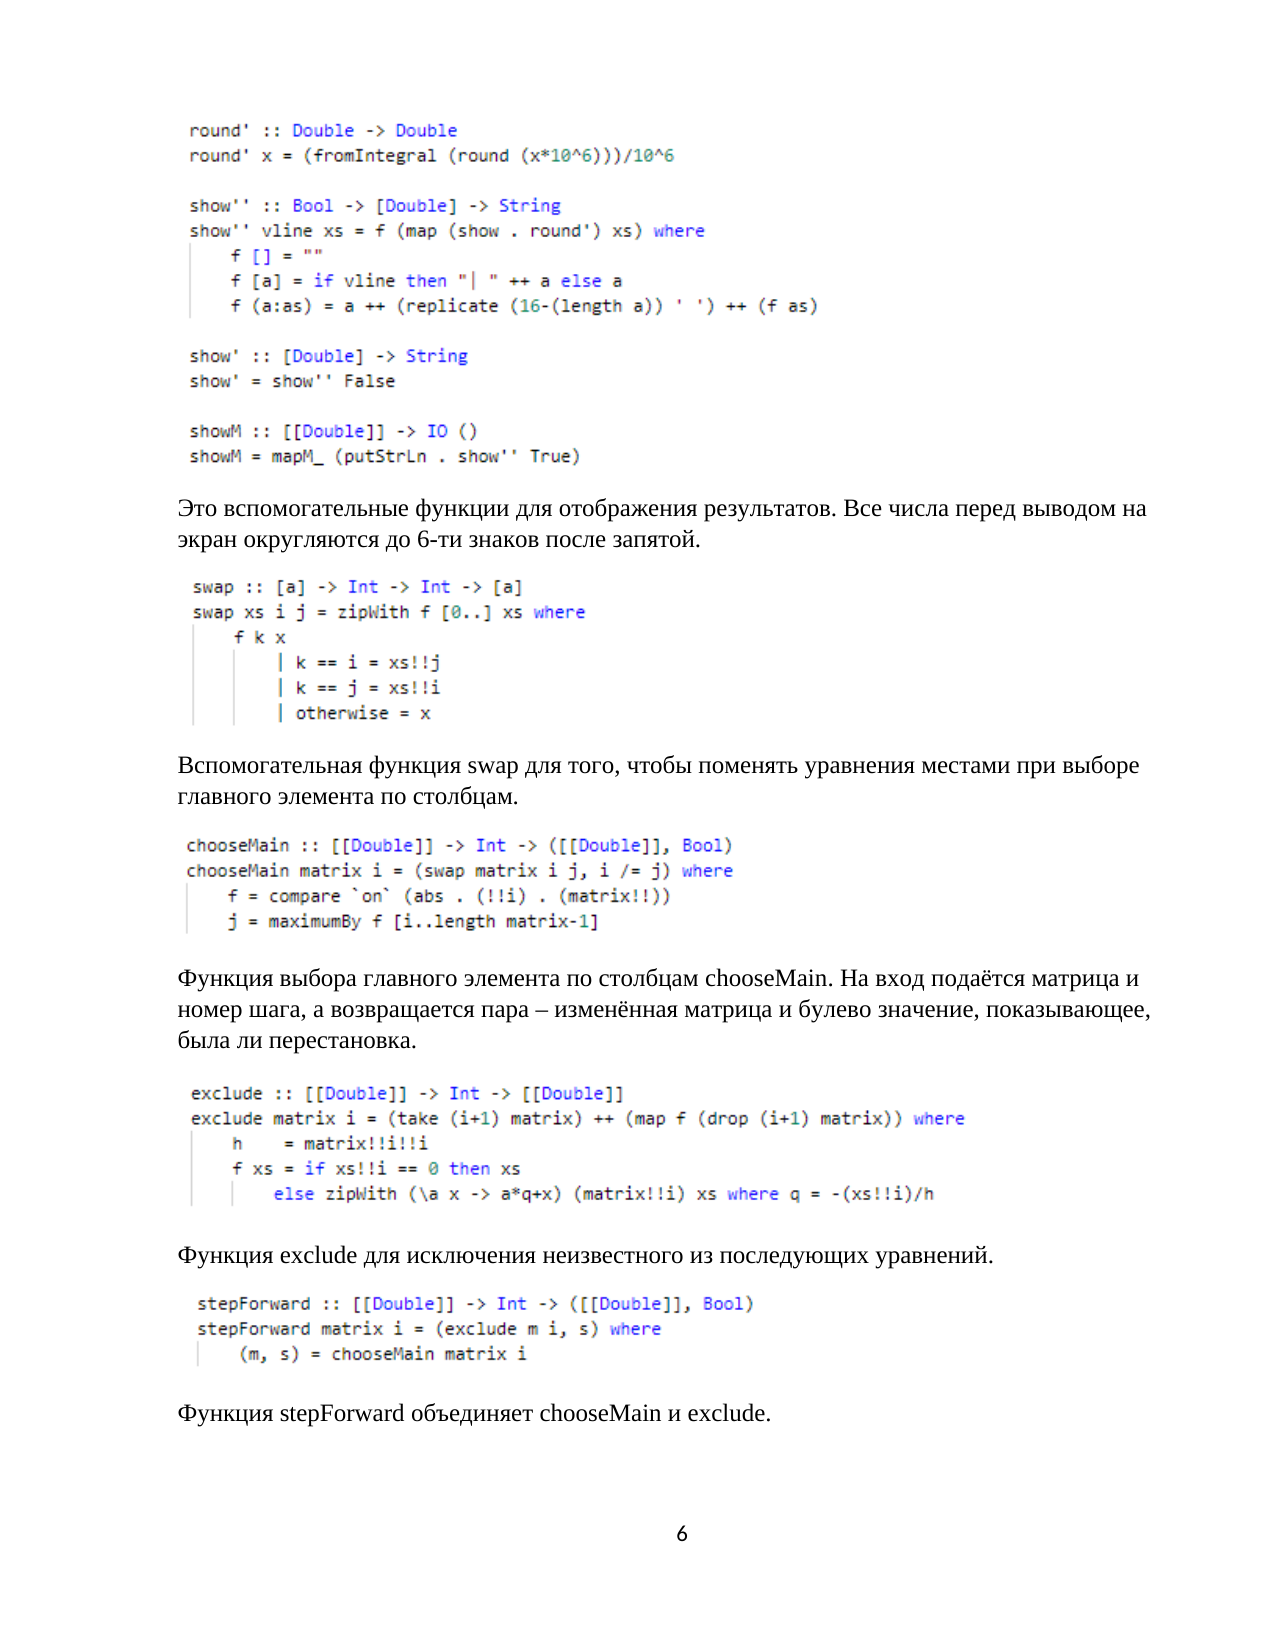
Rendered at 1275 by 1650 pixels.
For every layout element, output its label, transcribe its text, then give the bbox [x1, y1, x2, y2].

text Вспомогательная функция swap для того, чтобы поменять уравнения местами при выборе главного элемента по столбцам. [177, 750, 1186, 810]
text Это вспомогательные функции для отображения результатов. Все числа перед выводом на экран округляются до 6-ти знаков после запятой. [177, 493, 1186, 553]
picture [177, 1073, 989, 1222]
text Функция stepForward объединяет chooseMain и exclude. [177, 1398, 1186, 1426]
text Функция exclude для исключения неизвестного из последующих уравнений. [177, 1241, 1186, 1269]
picture [177, 572, 597, 732]
picture [177, 118, 826, 475]
picture [177, 1288, 762, 1379]
text Функция выбора главного элемента по столбцам chooseMain. На вход подаётся матрица и номер шага, а возвращается пара – изменённая матрица и булево значение, показывающее, была ли перестановка. [177, 963, 1186, 1054]
picture [177, 828, 753, 945]
